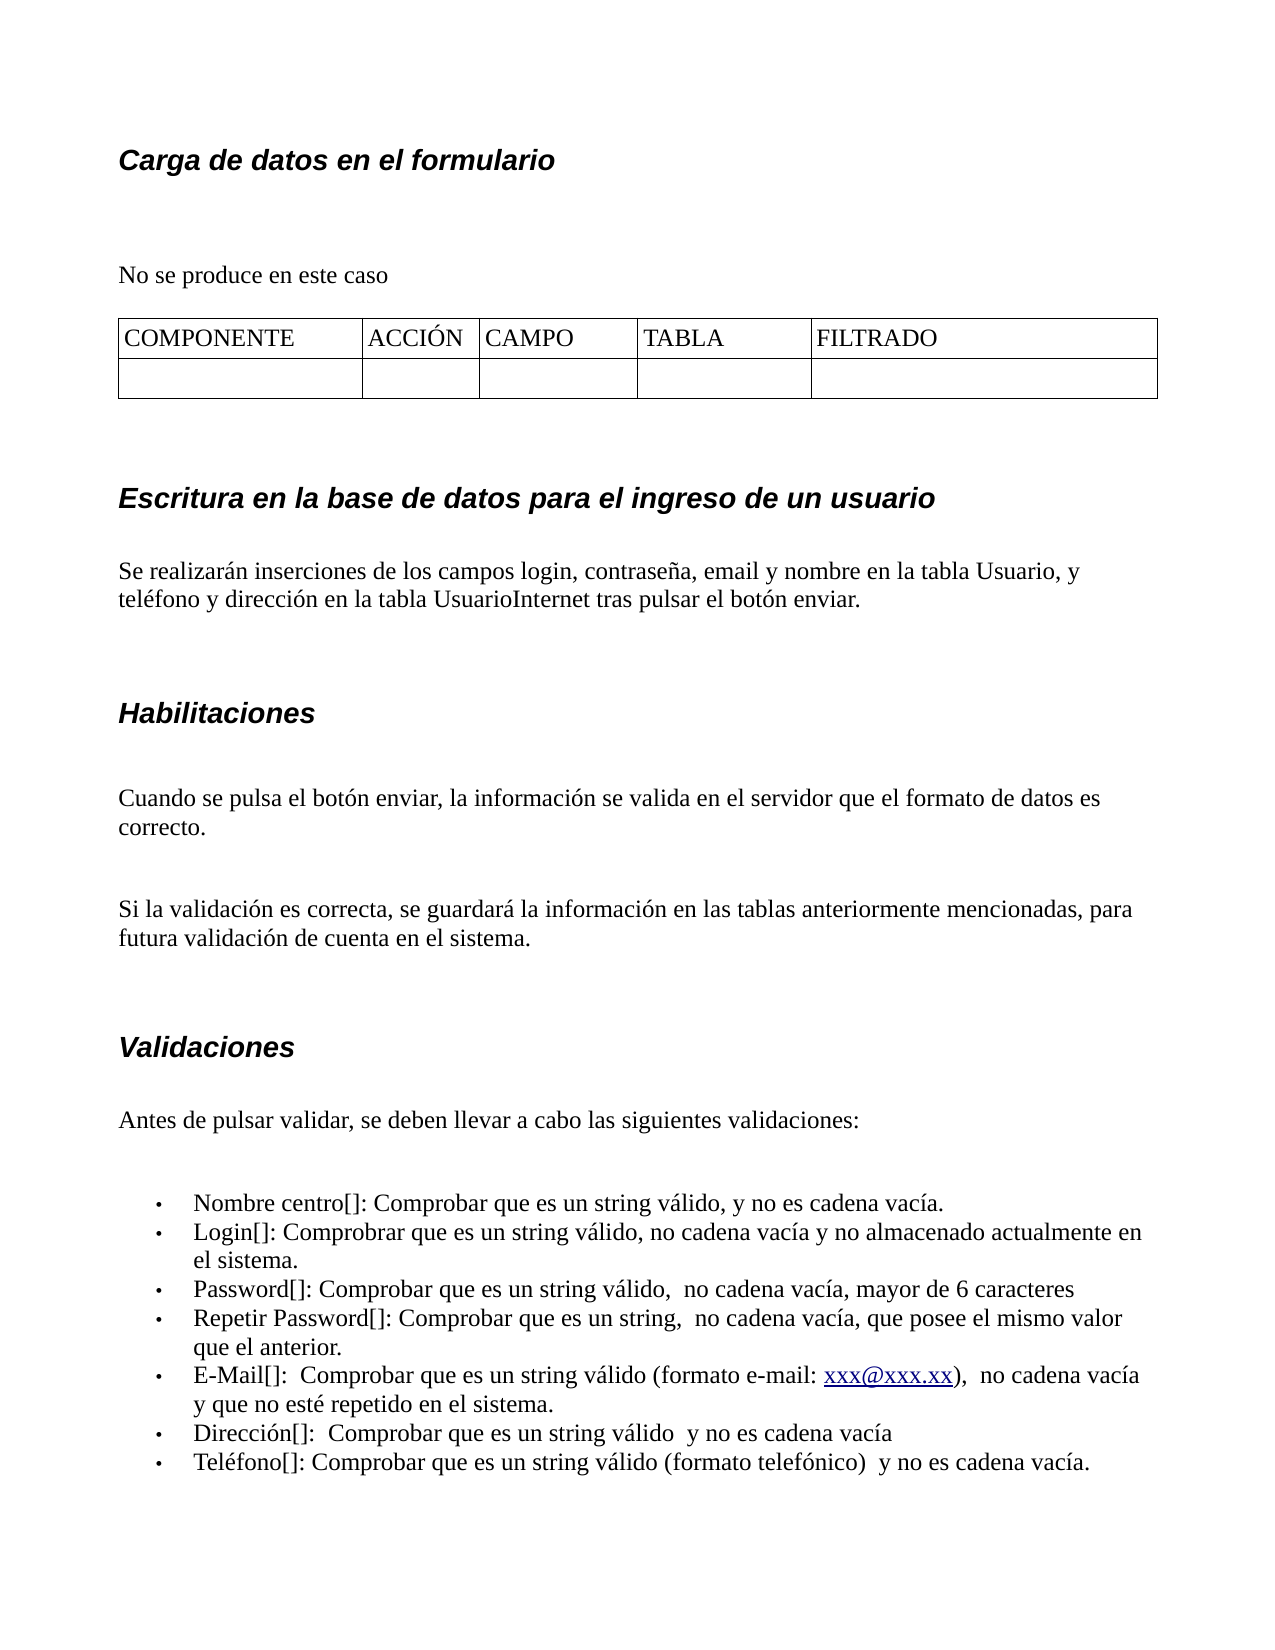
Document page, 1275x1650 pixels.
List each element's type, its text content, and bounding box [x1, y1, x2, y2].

subtitle Habilitaciones [118, 696, 1157, 729]
list Repetir Password[]: Comprobar que es un string, no cadena vacía, que posee el mismo valor que el anterior. [156, 1303, 1157, 1360]
list Dirección[]: Comprobar que es un string válido y no es cadena vacía [156, 1418, 1157, 1447]
table_header ACCIÓN [363, 319, 479, 358]
text No se produce en este caso [118, 260, 1157, 289]
list E-Mail[]: Comprobar que es un string válido (formato e-mail: xxx@xxx.xx), no cadena vacía y que no esté repetido en el sistema. [156, 1360, 1157, 1418]
text Cuando se pulsa el botón enviar, la información se valida en el servidor que el formato de datos es correcto. [118, 783, 1157, 841]
table_cell [638, 359, 811, 398]
list Nombre centro[]: Comprobar que es un string válido, y no es cadena vacía. [156, 1188, 1157, 1217]
table_cell [363, 359, 479, 398]
list Login[]: Comprobrar que es un string válido, no cadena vacía y no almacenado actualmente en el sistema. [156, 1217, 1157, 1274]
text Si la validación es correcta, se guardará la información en las tablas anteriormente mencionadas, para futura validación de cuenta en el sistema. [118, 894, 1157, 952]
subtitle Validaciones [118, 1031, 1157, 1064]
table_header CAMPO [480, 319, 637, 358]
list Teléfono[]: Comprobar que es un string válido (formato telefónico) y no es cadena vacía. [156, 1447, 1157, 1475]
table_cell [119, 359, 362, 398]
table_cell [812, 359, 1157, 398]
subtitle Escritura en la base de datos para el ingreso de un usuario [118, 481, 1157, 514]
table_cell [480, 359, 637, 398]
subtitle Carga de datos en el formulario [118, 143, 1157, 177]
table_header COMPONENTE [119, 319, 362, 358]
list Password[]: Comprobar que es un string válido, no cadena vacía, mayor de 6 caracteres [156, 1274, 1157, 1303]
table_header TABLA [638, 319, 811, 358]
text Se realizarán inserciones de los campos login, contraseña, email y nombre en la tabla Usuario, y teléfono y dirección en la tabla UsuarioInternet tras pulsar el botón enviar. [118, 556, 1157, 613]
text Antes de pulsar validar, se deben llevar a cabo las siguientes validaciones: [118, 1105, 1157, 1134]
table_header FILTRADO [812, 319, 1157, 358]
